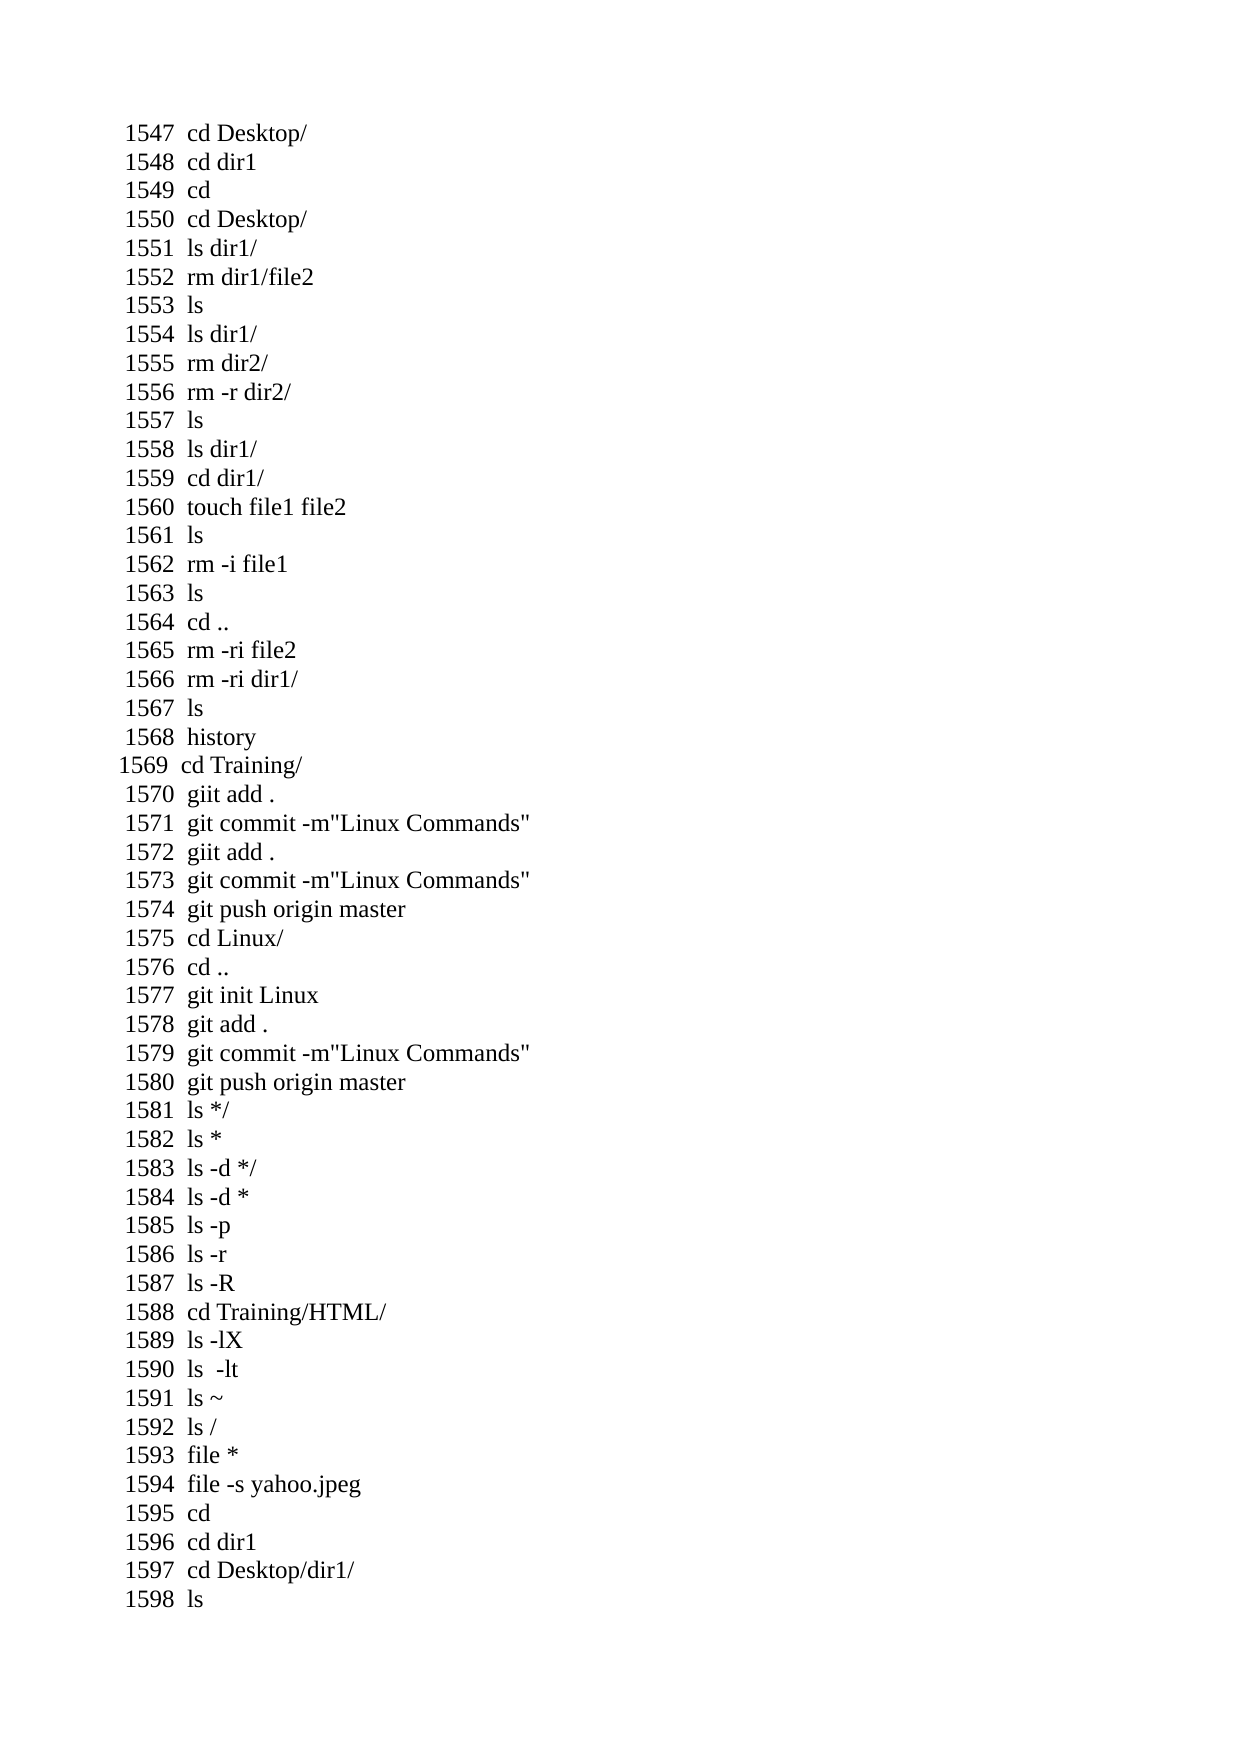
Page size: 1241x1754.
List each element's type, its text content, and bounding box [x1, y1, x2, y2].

text 1598 ls [118, 1584, 1122, 1613]
text 1596 cd dir1 [118, 1527, 1122, 1556]
text 1556 rm -r dir2/ [118, 377, 1122, 406]
text 1573 git commit -m"Linux Commands" [118, 866, 1122, 894]
text 1590 ls -lt [118, 1354, 1122, 1383]
text 1586 ls -r [118, 1239, 1122, 1268]
text 1555 rm dir2/ [118, 348, 1122, 377]
text 1553 ls [118, 291, 1122, 319]
text 1558 ls dir1/ [118, 434, 1122, 463]
text 1551 ls dir1/ [118, 233, 1122, 262]
text 1561 ls [118, 521, 1122, 549]
text 1559 cd dir1/ [118, 463, 1122, 492]
text 1594 file -s yahoo.jpeg [118, 1469, 1122, 1498]
text 1560 touch file1 file2 [118, 492, 1122, 521]
text 1580 git push origin master [118, 1067, 1122, 1096]
text 1591 ls ~ [118, 1383, 1122, 1412]
text 1547 cd Desktop/ [118, 118, 1122, 147]
text 1568 history [118, 722, 1122, 751]
text 1549 cd [118, 176, 1122, 204]
text 1575 cd Linux/ [118, 923, 1122, 952]
text 1595 cd [118, 1498, 1122, 1527]
text 1557 ls [118, 406, 1122, 434]
text 1578 git add . [118, 1009, 1122, 1038]
text 1567 ls [118, 693, 1122, 722]
text 1597 cd Desktop/dir1/ [118, 1556, 1122, 1584]
text 1565 rm -ri file2 [118, 636, 1122, 664]
text 1569 cd Training/ [118, 751, 1122, 779]
text 1550 cd Desktop/ [118, 204, 1122, 233]
text 1584 ls -d * [118, 1182, 1122, 1211]
text 1548 cd dir1 [118, 147, 1122, 176]
text 1592 ls / [118, 1412, 1122, 1441]
text 1571 git commit -m"Linux Commands" [118, 808, 1122, 837]
text 1562 rm -i file1 [118, 549, 1122, 578]
text 1554 ls dir1/ [118, 319, 1122, 348]
text 1564 cd .. [118, 607, 1122, 636]
text 1589 ls -lX [118, 1326, 1122, 1354]
text 1579 git commit -m"Linux Commands" [118, 1038, 1122, 1067]
text 1552 rm dir1/file2 [118, 262, 1122, 291]
text 1587 ls -R [118, 1268, 1122, 1297]
text 1577 git init Linux [118, 981, 1122, 1009]
text 1576 cd .. [118, 952, 1122, 981]
text 1566 rm -ri dir1/ [118, 664, 1122, 693]
text 1582 ls * [118, 1124, 1122, 1153]
text 1563 ls [118, 578, 1122, 607]
text 1574 git push origin master [118, 894, 1122, 923]
text 1581 ls */ [118, 1096, 1122, 1124]
text 1572 giit add . [118, 837, 1122, 866]
text 1588 cd Training/HTML/ [118, 1297, 1122, 1326]
text 1585 ls -p [118, 1211, 1122, 1239]
text 1570 giit add . [118, 779, 1122, 808]
text 1583 ls -d */ [118, 1153, 1122, 1182]
text 1593 file * [118, 1441, 1122, 1469]
